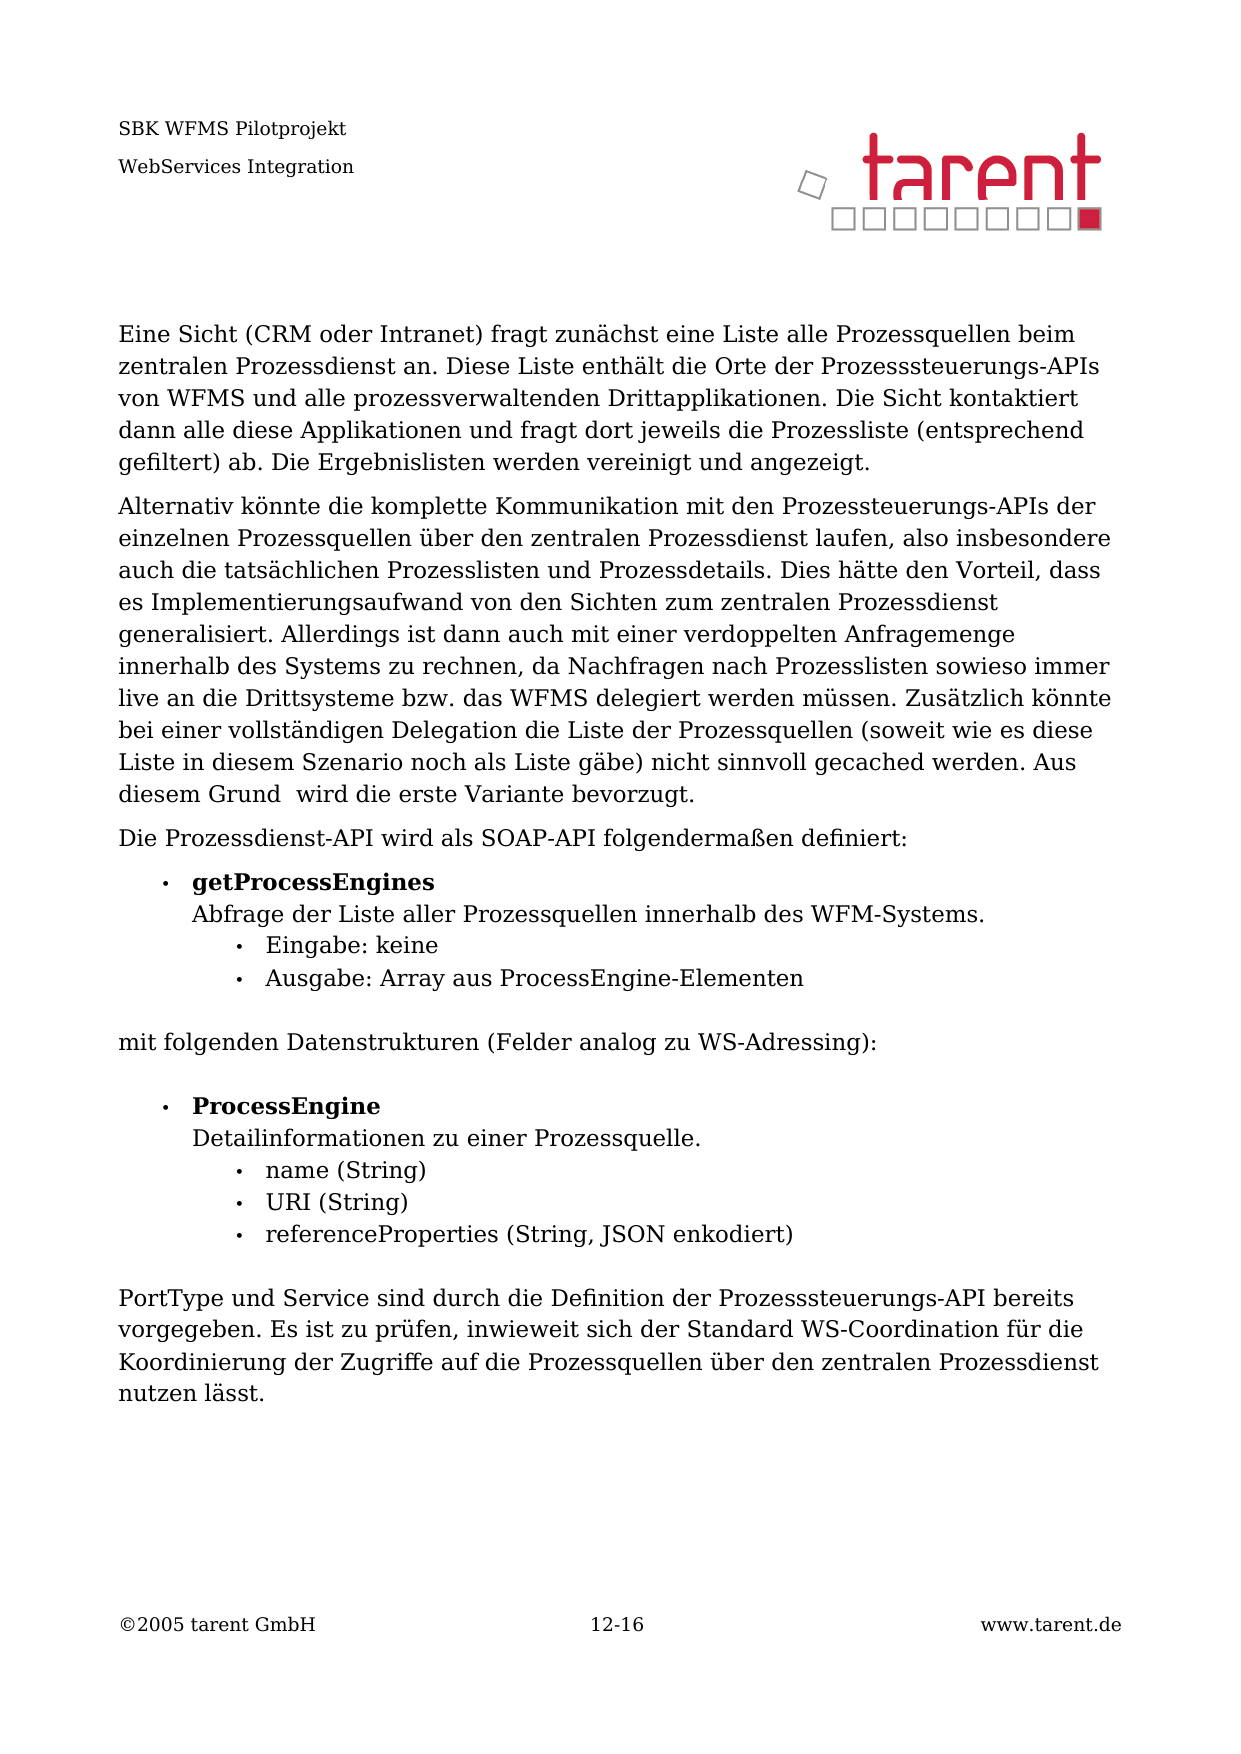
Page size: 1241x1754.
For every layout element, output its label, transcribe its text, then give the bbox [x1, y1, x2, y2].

list Eingabe: keine [236, 933, 1122, 959]
list name (String) [236, 1157, 1122, 1183]
text Alternativ könnte die komplette Kommunikation mit den Prozessteuerungs-APIs der einzelnen Prozessquellen über den zentralen Prozessdienst laufen, also insbesondere auch die tatsächlichen Prozesslisten und Prozessdetails. Dies hätte den Vorteil, dass es Implementierungsaufwand von den Sichten zum zentralen Prozessdienst generalisiert. Allerdings ist dann auch mit einer verdoppelten Anfragemenge innerhalb des Systems zu rechnen, da Nachfragen nach Prozesslisten sowieso immer live an die Drittsysteme bzw. das WFMS delegiert werden müssen. Zusätzlich könnte bei einer vollständigen Delegation die Liste der Prozessquellen (soweit wie es diese Liste in diesem Szenario noch als Liste gäbe) nicht sinnvoll gecached werden. Aus diesem Grund wird die erste Variante bevorzugt. [118, 493, 1122, 808]
text Die Prozessdienst-API wird als SOAP-API folgendermaßen definiert: [118, 825, 1122, 851]
text mit folgenden Datenstrukturen (Felder analog zu WS-Adressing): [118, 1029, 1122, 1055]
list referenceProperties (String, JSON enkodiert) [236, 1221, 1122, 1247]
list Ausgabe: Array aus ProcessEngine-Elementen [236, 965, 1122, 991]
text Eine Sicht (CRM oder Intranet) fragt zunächst eine Liste alle Prozessquellen beim zentralen Prozessdienst an. Diese Liste enthält die Orte der Prozesssteuerungs-APIs von WFMS und alle prozessverwaltenden Drittapplikationen. Die Sicht kontaktiert dann alle diese Applikationen und fragt dort jeweils die Prozessliste (entsprechend gefiltert) ab. Die Ergebnislisten werden vereinigt und angezeigt. [118, 322, 1122, 476]
text PortType und Service sind durch die Definition der Prozesssteuerungs-API bereits vorgegeben. Es ist zu prüfen, inwieweit sich der Standard WS-Coordination für die Koordinierung der Zugriffe auf die Prozessquellen über den zentralen Prozessdienst nutzen lässt. [118, 1285, 1122, 1407]
list URI (String) [236, 1189, 1122, 1215]
list getProcessEngines Abfrage der Liste aller Prozessquellen innerhalb des WFM-Systems. [162, 868, 1122, 927]
list ProcessEngine Detailinformationen zu einer Prozessquelle. [162, 1093, 1122, 1151]
picture [784, 120, 1117, 242]
